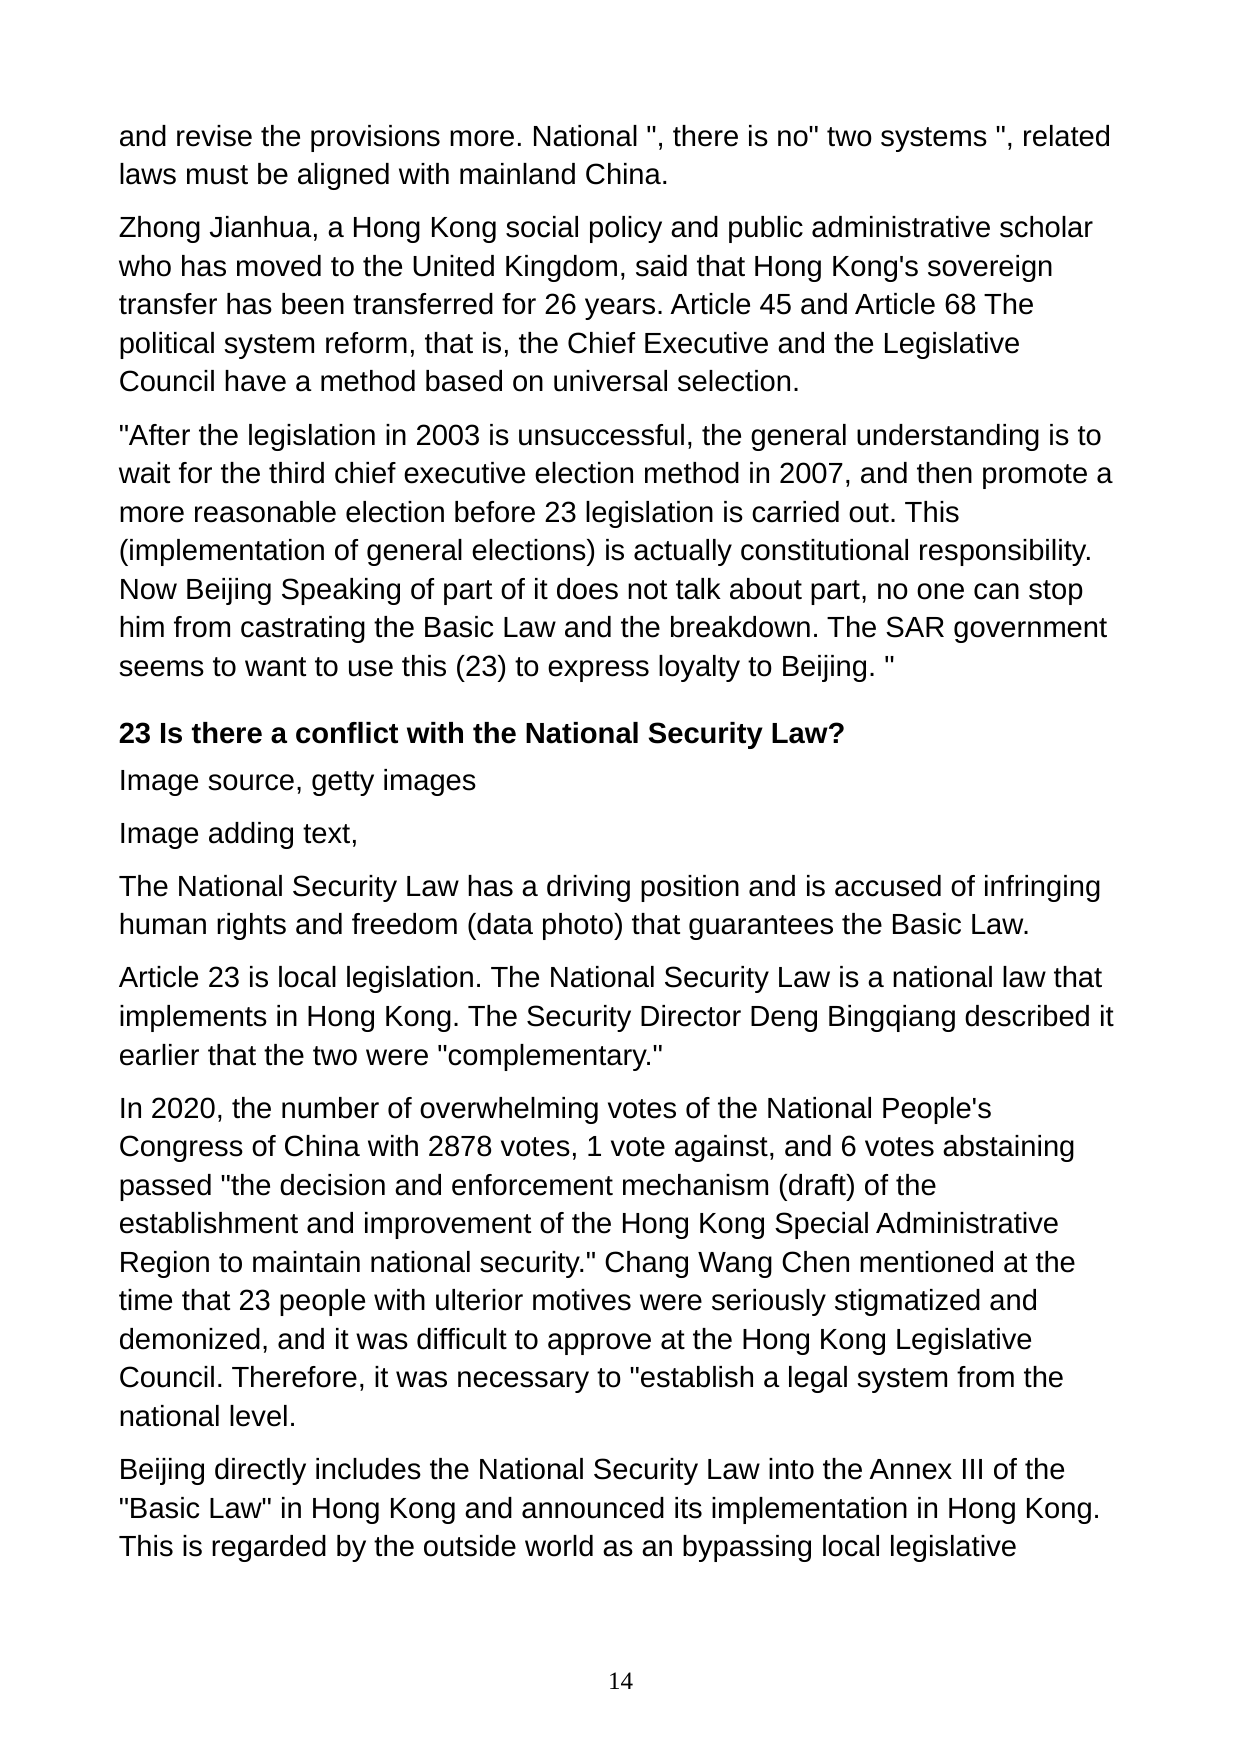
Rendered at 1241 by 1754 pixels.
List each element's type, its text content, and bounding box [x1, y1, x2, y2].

text and revise the provisions more. National ", there is no" two systems ", related laws must be aligned with mainland China. [118, 118, 1122, 191]
text Image source, getty images [118, 762, 1122, 796]
text Zhong Jianhua, a Hong Kong social policy and public administrative scholar who has moved to the United Kingdom, said that Hong Kong's sovereign transfer has been transferred for 26 years. Article 45 and Article 68 The political system reform, that is, the Chief Executive and the Legislative Council have a method based on universal selection. [118, 210, 1122, 398]
text "After the legislation in 2003 is unsuccessful, the general understanding is to wait for the third chief executive election method in 2007, and then promote a more reasonable election before 23 legislation is carried out. This (implementation of general elections) is actually constitutional responsibility. Now Beijing Speaking of part of it does not talk about part, no one can stop him from castrating the Basic Law and the breakdown. The SAR government seems to want to use this (23) to express loyalty to Beijing. " [118, 417, 1122, 682]
text Article 23 is local legislation. The National Security Law is a national law that implements in Hong Kong. The Security Director Deng Bingqiang described it earlier that the two were "complementary." [118, 960, 1122, 1071]
text In 2020, the number of overwhelming votes of the National People's Congress of China with 2878 votes, 1 vote against, and 6 votes abstaining passed "the decision and enforcement mechanism (draft) of the establishment and improvement of the Hong Kong Special Administrative Region to maintain national security." Chang Wang Chen mentioned at the time that 23 people with ulterior motives were seriously stigmatized and demonized, and it was difficult to approve at the Hong Kong Legislative Council. Therefore, it was necessary to "establish a legal system from the national level. [118, 1091, 1122, 1432]
text Beijing directly includes the National Security Law into the Annex III of the "Basic Law" in Hong Kong and announced its implementation in Hong Kong. This is regarded by the outside world as an bypassing local legislative [118, 1452, 1122, 1563]
text Image adding text, [118, 816, 1122, 849]
subtitle 23 Is there a conflict with the National Security Law? [118, 716, 1122, 750]
text The National Security Law has a driving position and is accused of infringing human rights and freedom (data photo) that guarantees the Basic Law. [118, 869, 1122, 941]
